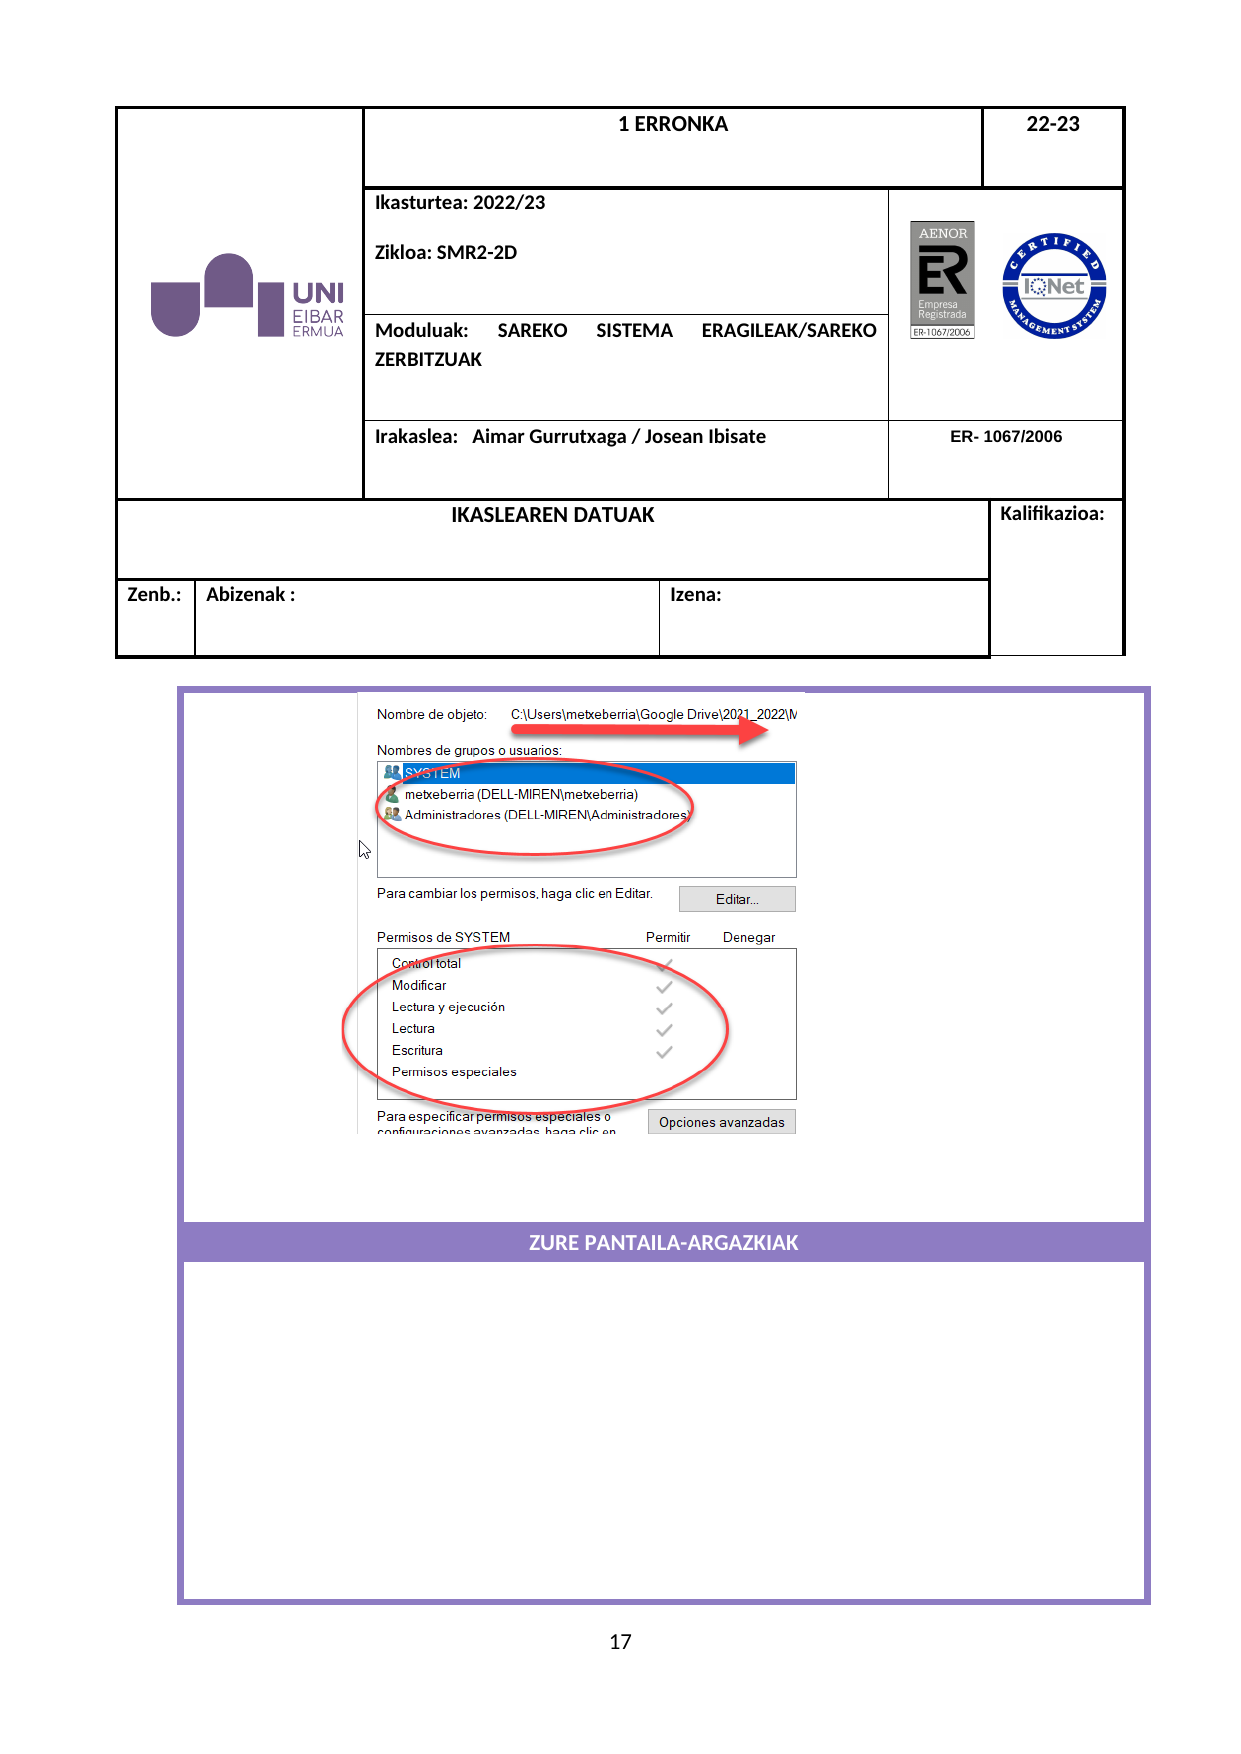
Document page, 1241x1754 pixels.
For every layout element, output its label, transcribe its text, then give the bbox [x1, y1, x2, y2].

table_cell [184, 1262, 1144, 1598]
picture [341, 692, 805, 1134]
picture [910, 221, 975, 339]
table_cell [184, 693, 1144, 1222]
picture [127, 246, 364, 346]
table_cell ZURE PANTAILA-ARGAZKIAK [184, 1228, 1144, 1256]
picture [1002, 233, 1107, 339]
